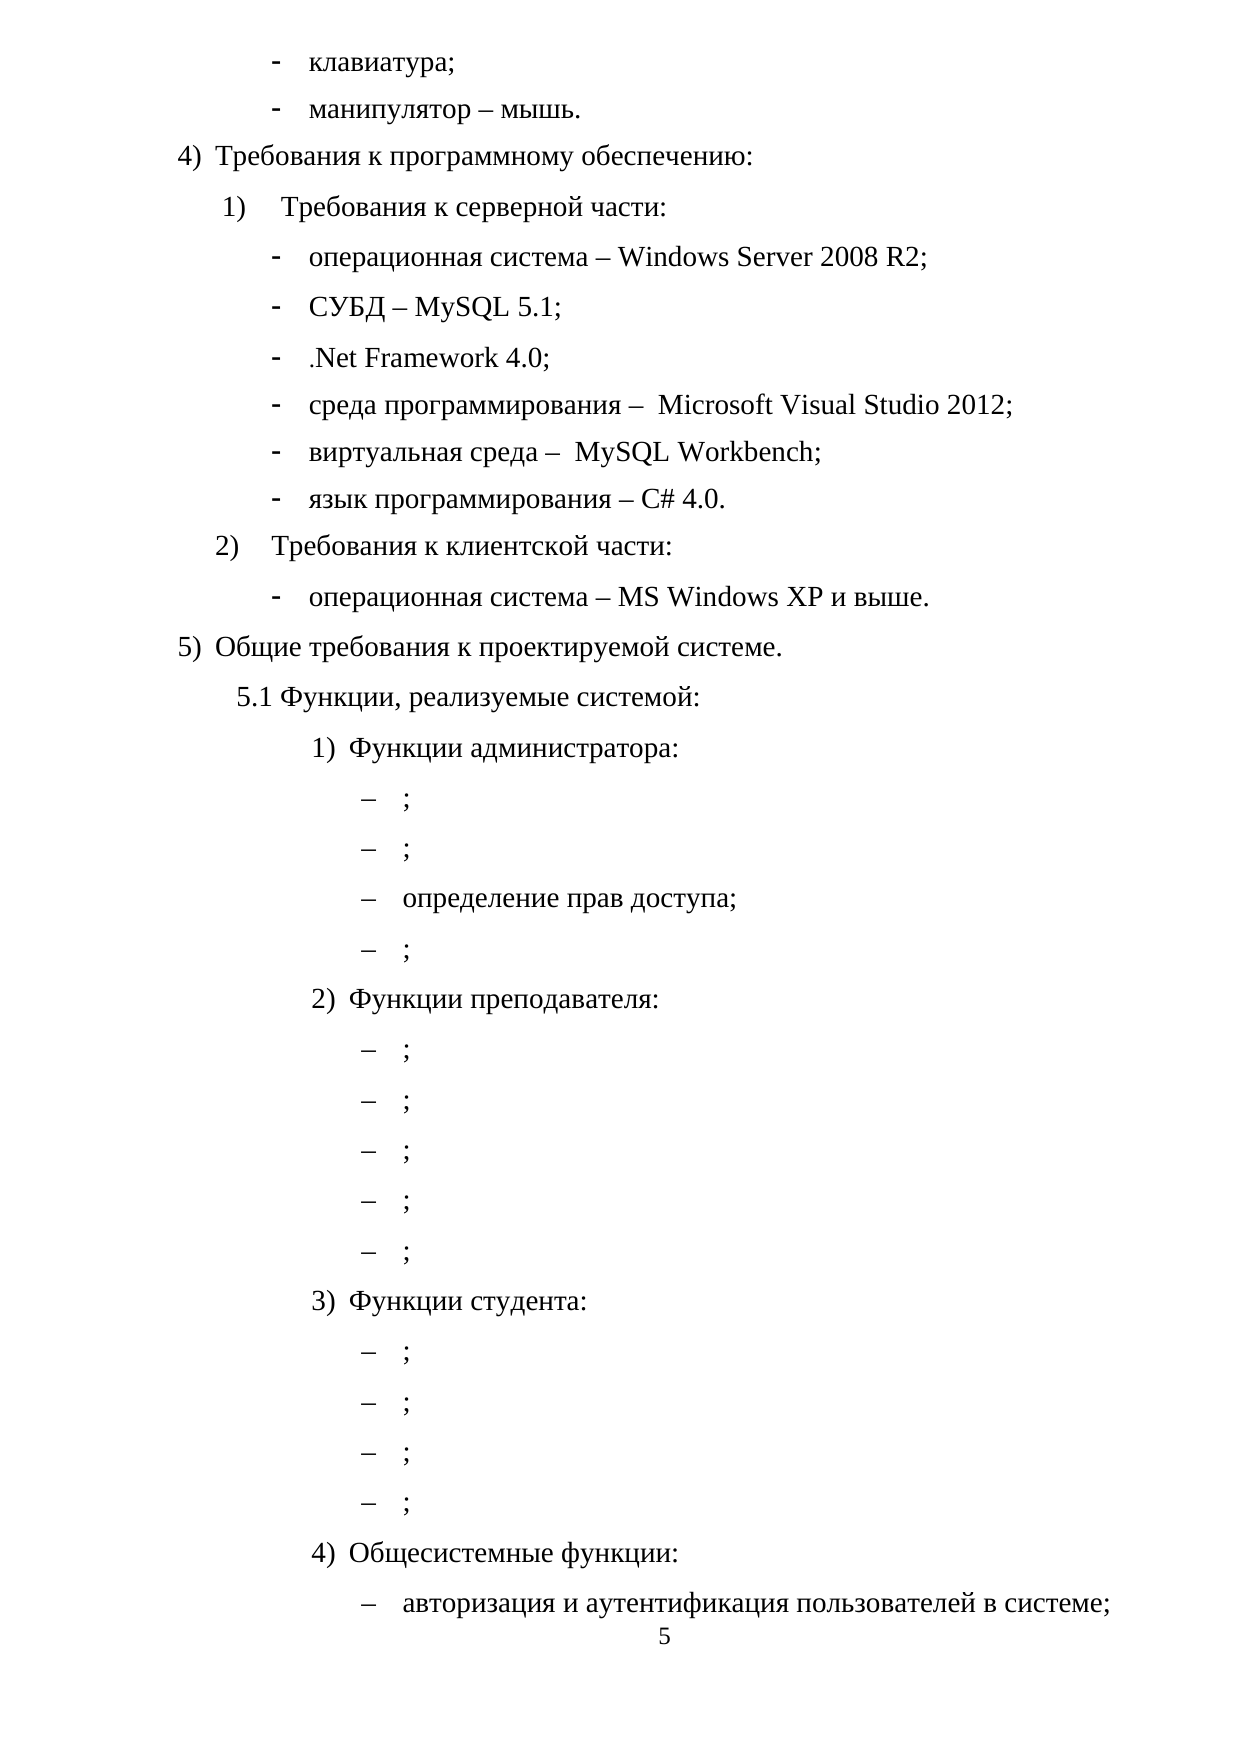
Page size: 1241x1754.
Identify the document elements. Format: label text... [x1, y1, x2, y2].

list ; [295, 1233, 1152, 1266]
list .Net Framework 4.0; [271, 340, 1152, 374]
list ; [295, 1182, 1152, 1216]
list язык программирования – C# 4.0. [271, 481, 1152, 515]
list ; [295, 1082, 1152, 1115]
list ; [295, 1032, 1152, 1065]
list авторизация и аутентификация пользователей в системе; [295, 1585, 1152, 1618]
list Функции администратора: [311, 730, 1152, 763]
list Функции студента: [311, 1283, 1152, 1317]
list СУБД – MySQL 5.1; [271, 289, 1152, 323]
list среда программирования – Microsoft Visual Studio 2012; [271, 387, 1152, 421]
list ; [295, 780, 1152, 813]
list манипулятор – мышь. [271, 91, 1152, 125]
list определение прав доступа; [295, 881, 1152, 914]
list 5.1 Функции, реализуемые системой: [236, 679, 1152, 713]
list Общесистемные функции: [311, 1535, 1152, 1568]
list ; [295, 1333, 1152, 1367]
list операционная система – Windows Server 2008 R2; [271, 239, 1152, 273]
list операционная система – MS Windows XP и выше. [271, 579, 1152, 612]
list ; [295, 1484, 1152, 1518]
list Общие требования к проектируемой системе. [177, 629, 1152, 663]
list Требования к программному обеспечению: [177, 138, 1152, 172]
list ; [295, 830, 1152, 864]
list ; [295, 931, 1152, 964]
list виртуальная среда – MySQL Workbench; [271, 434, 1152, 468]
list ; [295, 1434, 1152, 1468]
list Функции преподавателя: [311, 981, 1152, 1015]
list Требования к серверной части: [222, 189, 1152, 222]
list Требования к клиентской части: [215, 528, 1152, 562]
list клавиатура; [271, 44, 1152, 78]
list ; [295, 1132, 1152, 1166]
list ; [295, 1384, 1152, 1417]
